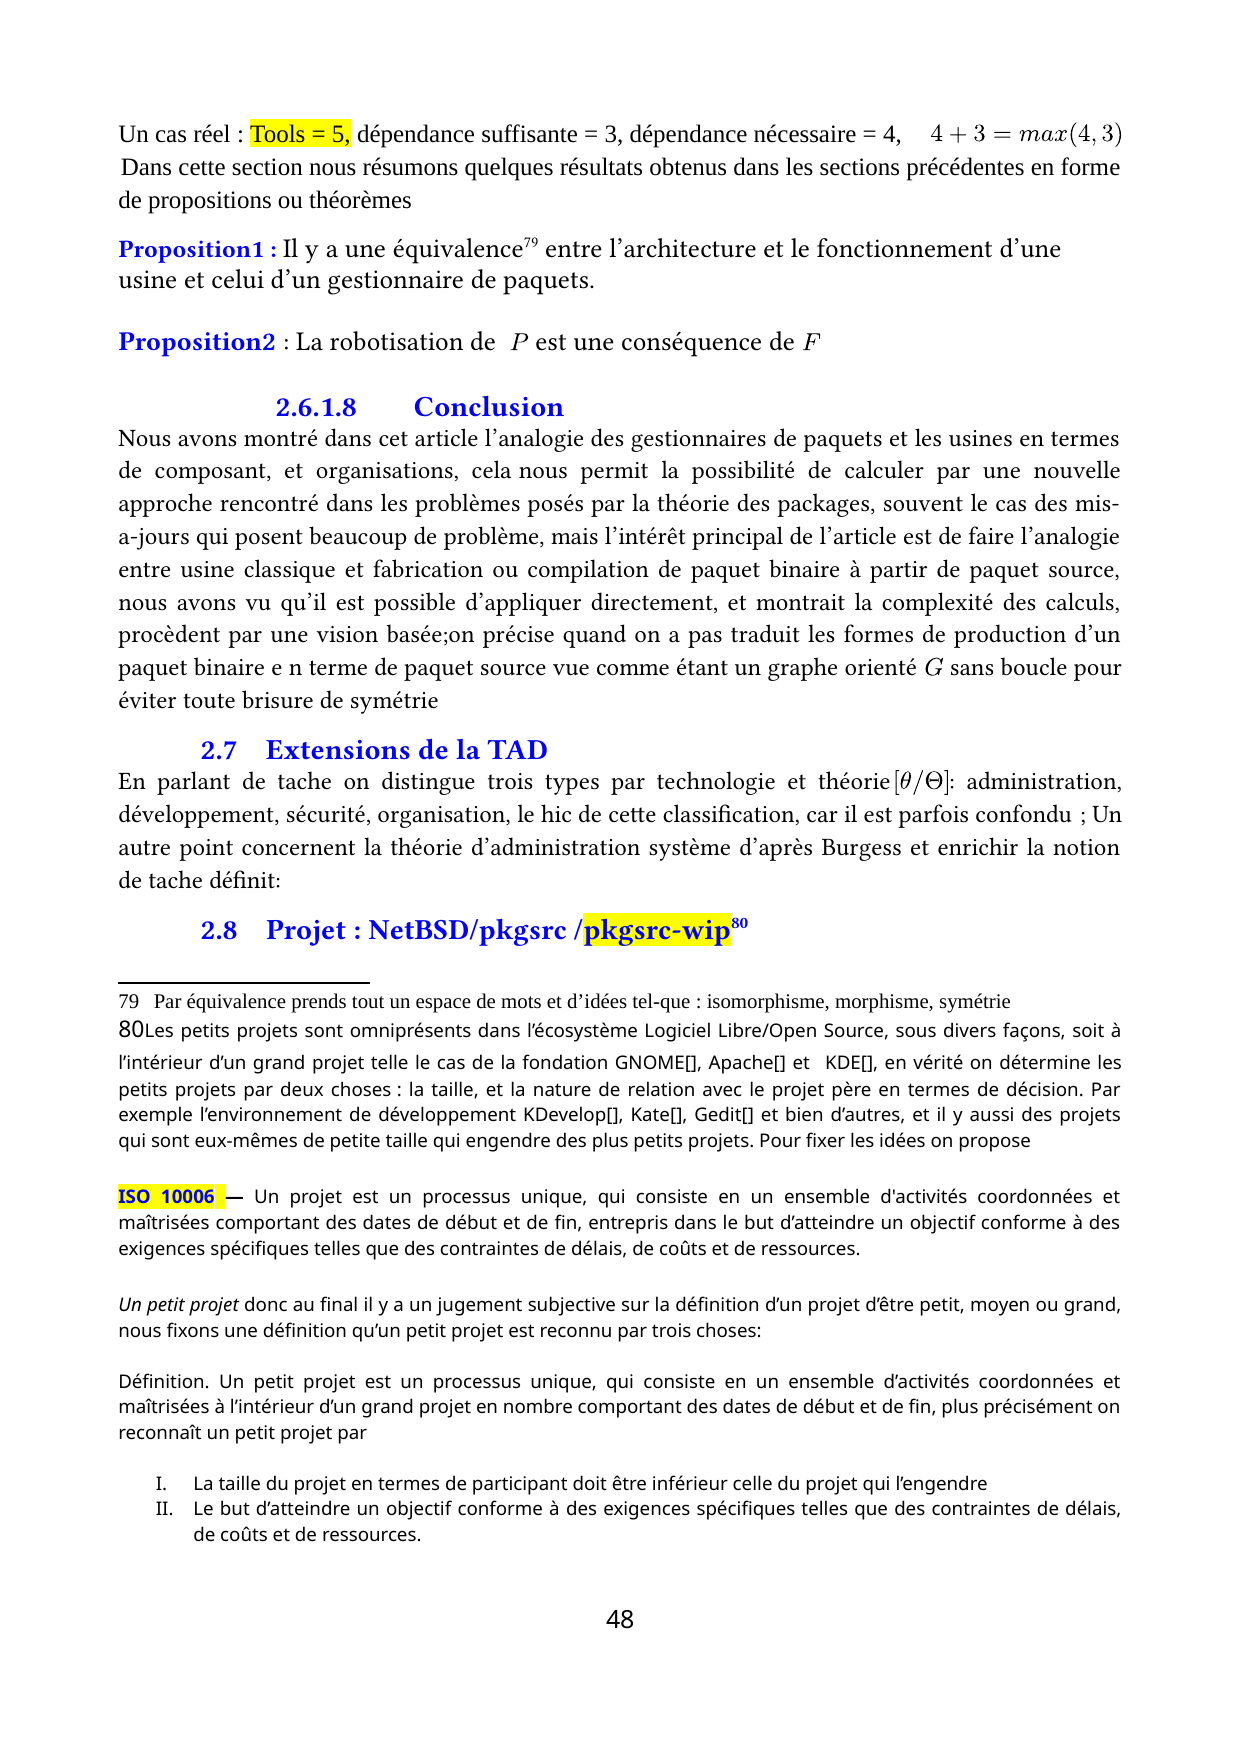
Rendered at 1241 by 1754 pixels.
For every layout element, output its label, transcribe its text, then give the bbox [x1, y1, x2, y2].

text Par équivalence prends tout un espace de mots et d’idées tel-que : isomorphisme, morphisme, symétrie [118, 989, 1122, 1013]
list Les petits projets sont omniprésents dans l’écosystème Logiciel Libre/Open Source, sous divers façons, soit à l’intérieur d’un grand projet telle le cas de la fondation GNOME[], Apache[] et KDE[], en vérité on détermine les petits projets par deux choses : la taille, et la nature de relation avec le projet père en termes de décision. Par exemple l’environnement de développement KDevelop[], Kate[], Gedit[] et bien d’autres, et il y aussi des projets qui sont eux-mêmes de petite taille qui engendre des plus petits projets. Pour fixer les idées on propose [118, 1013, 1122, 1152]
text Un cas réel : Tools = 5, dépendance suffisante = 3, dépendance nécessaire = 4, Dans cette section nous résumons quelques résultats obtenus dans les sections précédentes en forme de propositions ou théorèmes [118, 118, 1122, 214]
list Projet : NetBSD/pkgsrc /pkgsrc-wip [193, 913, 1122, 946]
list Conclusion [268, 390, 1122, 424]
list La taille du projet en termes de participant doit être inférieur celle du projet qui l’engendre [156, 1470, 1122, 1496]
list Un petit projet donc au final il y a un jugement subjective sur la définition d’un projet d’être petit, moyen ou grand, nous fixons une définition qu’un petit projet est reconnu par trois choses: [118, 1292, 1122, 1343]
list Définition. Un petit projet est un processus unique, qui consiste en un ensemble d’activités coordonnées et maîtrisées à l’intérieur d’un grand projet en nombre comportant des dates de début et de fin, plus précisément on reconnaît un petit projet par [118, 1368, 1122, 1445]
text Proposition2 : La robotisation de est une conséquence de [118, 326, 1122, 357]
list Extensions de la TAD [193, 733, 1122, 767]
text Nous avons montré dans cet article l’analogie des gestionnaires de paquets et les usines en termes de composant, et organisations, cela nous permit la possibilité de calculer par une nouvelle approche rencontré dans les problèmes posés par la théorie des packages, souvent le cas des mis-a-jours qui posent beaucoup de problème, mais l’intérêt principal de l’article est de faire l’analogie entre usine classique et fabrication ou compilation de paquet binaire à partir de paquet source, nous avons vu qu’il est possible d’appliquer directement, et montrait la complexité des calculs, procèdent par une vision basée;on précise quand on a pas traduit les formes de production d’un paquet binaire e n terme de paquet source vue comme étant un graphe orienté sans boucle pour éviter toute brisure de symétrie [118, 424, 1122, 715]
list ISO 10006 — Un projet est un processus unique, qui consiste en un ensemble d'activités coordonnées et maîtrisées comportant des dates de début et de fin, entrepris dans le but d’atteindre un objectif conforme à des exigences spécifiques telles que des contraintes de délais, de coûts et de ressources. [118, 1184, 1122, 1260]
text Proposition1 : Il y a une équivalence entre l’architecture et le fonctionnement d’une usine et celui d’un gestionnaire de paquets. [118, 233, 1122, 295]
text En parlant de tache on distingue trois types par technologie et théorie: administration, développement, sécurité, organisation, le hic de cette classification, car il est parfois confondu ; Un autre point concernent la théorie d’administration système d’après Burgess et enrichir la notion de tache définit: [118, 767, 1122, 894]
list Le but d’atteindre un objectif conforme à des exigences spécifiques telles que des contraintes de délais, de coûts et de ressources. [156, 1496, 1122, 1547]
